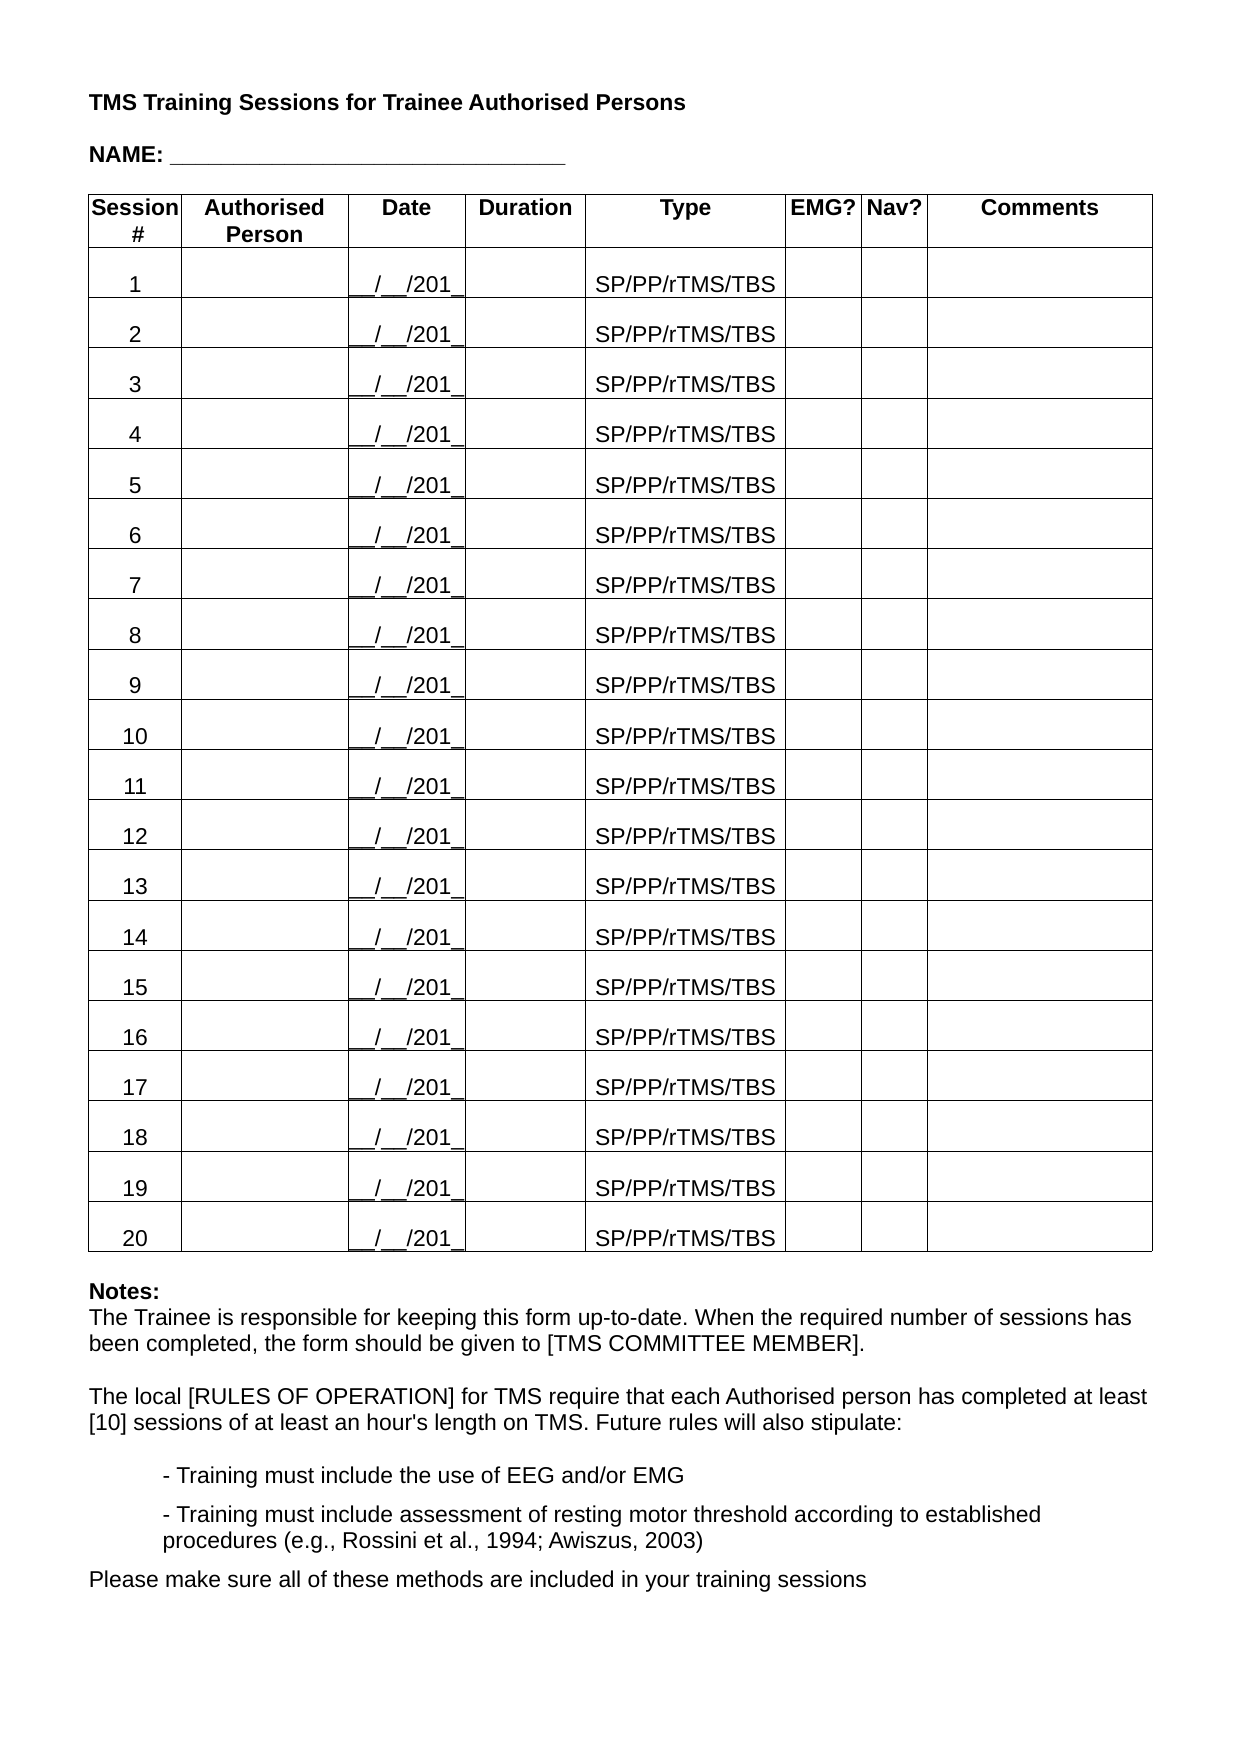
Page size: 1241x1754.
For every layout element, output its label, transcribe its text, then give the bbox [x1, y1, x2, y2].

table_cell [182, 1101, 348, 1151]
table_cell [786, 1051, 861, 1100]
table_cell 14 [89, 901, 181, 950]
table_cell [182, 700, 348, 749]
table_cell [862, 549, 927, 598]
table_cell __/__/201_ [349, 298, 465, 347]
table_cell 17 [89, 1051, 181, 1100]
table_cell [786, 1101, 861, 1151]
table_cell [182, 1001, 348, 1050]
table_cell __/__/201_ [349, 901, 465, 950]
table_cell [182, 298, 348, 347]
table_cell [928, 298, 1152, 347]
table_cell SP/PP/rTMS/TBS [586, 399, 785, 448]
table_cell [862, 901, 927, 950]
table_cell [862, 1202, 927, 1251]
table_cell [182, 1152, 348, 1201]
table_cell SP/PP/rTMS/TBS [586, 449, 785, 498]
table_cell [928, 700, 1152, 749]
text - Training must include assessment of resting motor threshold according to established procedures (e.g., Rossini et al., 1994; Awiszus, 2003) [162, 1501, 1152, 1554]
table_cell [928, 599, 1152, 648]
table_cell 2 [89, 298, 181, 347]
table_cell [862, 800, 927, 849]
text NAME: _______________________________ [88, 141, 1152, 168]
table_cell [466, 599, 585, 648]
table_cell SP/PP/rTMS/TBS [586, 750, 785, 799]
table_cell [466, 499, 585, 548]
table_cell [466, 298, 585, 347]
table_cell [928, 850, 1152, 899]
table_cell SP/PP/rTMS/TBS [586, 850, 785, 899]
table_cell [786, 298, 861, 347]
table_header Comments [928, 195, 1152, 247]
table_cell [466, 650, 585, 699]
table_cell [928, 800, 1152, 849]
table_cell SP/PP/rTMS/TBS [586, 650, 785, 699]
table_cell [182, 850, 348, 899]
text The Trainee is responsible for keeping this form up-to-date. When the required number of sessions has been completed, the form should be given to [TMS COMMITTEE MEMBER]. [88, 1304, 1152, 1357]
table_cell [928, 248, 1152, 297]
table_cell [928, 951, 1152, 1000]
table_cell __/__/201_ [349, 850, 465, 899]
table_cell SP/PP/rTMS/TBS [586, 1152, 785, 1201]
table_cell [928, 1152, 1152, 1201]
table_cell [786, 800, 861, 849]
table_cell [786, 599, 861, 648]
table_cell __/__/201_ [349, 951, 465, 1000]
table_cell 18 [89, 1101, 181, 1151]
table_cell [862, 449, 927, 498]
table_cell 13 [89, 850, 181, 899]
table_header EMG? [786, 195, 861, 247]
table_cell SP/PP/rTMS/TBS [586, 499, 785, 548]
table_cell SP/PP/rTMS/TBS [586, 248, 785, 297]
table_cell [466, 1101, 585, 1151]
table_cell 4 [89, 399, 181, 448]
table_cell [862, 650, 927, 699]
table_cell [786, 951, 861, 1000]
table_cell [466, 348, 585, 397]
table_cell SP/PP/rTMS/TBS [586, 599, 785, 648]
table_cell [928, 1101, 1152, 1151]
table_cell 1 [89, 248, 181, 297]
table_cell [928, 499, 1152, 548]
table_cell __/__/201_ [349, 399, 465, 448]
table_cell [928, 1051, 1152, 1100]
table_cell __/__/201_ [349, 1051, 465, 1100]
table_cell [466, 1001, 585, 1050]
table_cell SP/PP/rTMS/TBS [586, 1001, 785, 1050]
table_cell __/__/201_ [349, 499, 465, 548]
table_cell [862, 599, 927, 648]
table_cell [182, 800, 348, 849]
table_cell [928, 901, 1152, 950]
table_cell [786, 650, 861, 699]
table_cell [862, 1051, 927, 1100]
table_cell [466, 750, 585, 799]
table_cell [466, 399, 585, 448]
table_cell [862, 951, 927, 1000]
table_cell [182, 1051, 348, 1100]
table_cell [182, 901, 348, 950]
table_cell SP/PP/rTMS/TBS [586, 1101, 785, 1151]
table_cell [466, 800, 585, 849]
table_cell [862, 348, 927, 397]
table_cell 5 [89, 449, 181, 498]
table_cell [466, 901, 585, 950]
table_cell [786, 549, 861, 598]
table_cell [466, 549, 585, 598]
table_cell [466, 449, 585, 498]
table_cell 11 [89, 750, 181, 799]
table_cell __/__/201_ [349, 599, 465, 648]
table_cell [466, 1202, 585, 1251]
table_cell [182, 248, 348, 297]
table_cell [928, 399, 1152, 448]
table_cell [182, 951, 348, 1000]
table_cell __/__/201_ [349, 800, 465, 849]
table_cell __/__/201_ [349, 700, 465, 749]
table_cell [862, 700, 927, 749]
table_cell __/__/201_ [349, 1001, 465, 1050]
table_cell SP/PP/rTMS/TBS [586, 901, 785, 950]
table_header Authorised Person [182, 195, 348, 247]
table_cell __/__/201_ [349, 1202, 465, 1251]
table_cell [928, 549, 1152, 598]
table_cell [466, 1051, 585, 1100]
table_cell [786, 700, 861, 749]
table_cell [862, 298, 927, 347]
table_cell SP/PP/rTMS/TBS [586, 951, 785, 1000]
table_cell __/__/201_ [349, 549, 465, 598]
table_cell [862, 750, 927, 799]
table_cell [928, 1001, 1152, 1050]
table_cell __/__/201_ [349, 449, 465, 498]
table_cell [466, 248, 585, 297]
table_cell 10 [89, 700, 181, 749]
text - Training must include the use of EEG and/or EMG [162, 1462, 1152, 1488]
table_cell [862, 850, 927, 899]
table_header Nav? [862, 195, 927, 247]
table_cell [786, 449, 861, 498]
table_cell [786, 1001, 861, 1050]
table_cell [182, 650, 348, 699]
table_cell [862, 1152, 927, 1201]
text Please make sure all of these methods are included in your training sessions [88, 1566, 1152, 1592]
table_cell SP/PP/rTMS/TBS [586, 348, 785, 397]
table_cell [862, 248, 927, 297]
table_cell [928, 1202, 1152, 1251]
table_cell [862, 399, 927, 448]
table_cell [928, 449, 1152, 498]
table_header Date [349, 195, 465, 247]
table_cell 19 [89, 1152, 181, 1201]
table_cell [862, 1001, 927, 1050]
table_header Type [586, 195, 785, 247]
table_cell [862, 1101, 927, 1151]
table_cell 6 [89, 499, 181, 548]
table_cell [786, 750, 861, 799]
table_cell SP/PP/rTMS/TBS [586, 549, 785, 598]
table_cell [786, 499, 861, 548]
table_cell SP/PP/rTMS/TBS [586, 700, 785, 749]
table_cell [786, 399, 861, 448]
table_cell [786, 1152, 861, 1201]
table_cell __/__/201_ [349, 750, 465, 799]
table_cell SP/PP/rTMS/TBS [586, 1051, 785, 1100]
table_cell __/__/201_ [349, 348, 465, 397]
table_cell 8 [89, 599, 181, 648]
table_cell __/__/201_ [349, 650, 465, 699]
table_cell [182, 750, 348, 799]
table_cell __/__/201_ [349, 1101, 465, 1151]
table_cell [466, 700, 585, 749]
table_cell [786, 1202, 861, 1251]
table_cell 7 [89, 549, 181, 598]
table_cell [182, 399, 348, 448]
table_cell [182, 348, 348, 397]
table_cell __/__/201_ [349, 248, 465, 297]
table_cell SP/PP/rTMS/TBS [586, 800, 785, 849]
table_cell [466, 951, 585, 1000]
table_cell SP/PP/rTMS/TBS [586, 1202, 785, 1251]
text TMS Training Sessions for Trainee Authorised Persons [88, 88, 1152, 115]
table_cell [862, 499, 927, 548]
table_cell 16 [89, 1001, 181, 1050]
table_cell 15 [89, 951, 181, 1000]
table_cell 9 [89, 650, 181, 699]
table_cell __/__/201_ [349, 1152, 465, 1201]
table_cell [182, 599, 348, 648]
table_header Session # [89, 195, 181, 247]
table_cell [182, 1202, 348, 1251]
table_cell [928, 348, 1152, 397]
table_cell 12 [89, 800, 181, 849]
table_cell [786, 248, 861, 297]
table_cell [928, 650, 1152, 699]
table_cell [786, 850, 861, 899]
table_cell [928, 750, 1152, 799]
table_cell [182, 499, 348, 548]
table_cell 3 [89, 348, 181, 397]
text Notes: [88, 1278, 1152, 1304]
table_cell [182, 449, 348, 498]
table_header Duration [466, 195, 585, 247]
table_cell [466, 1152, 585, 1201]
table_cell [182, 549, 348, 598]
table_cell [466, 850, 585, 899]
table_cell [786, 348, 861, 397]
table_cell SP/PP/rTMS/TBS [586, 298, 785, 347]
table_cell [786, 901, 861, 950]
text The local [RULES OF OPERATION] for TMS require that each Authorised person has completed at least [10] sessions of at least an hour's length on TMS. Future rules will also stipulate: [88, 1383, 1152, 1436]
table_cell 20 [89, 1202, 181, 1251]
